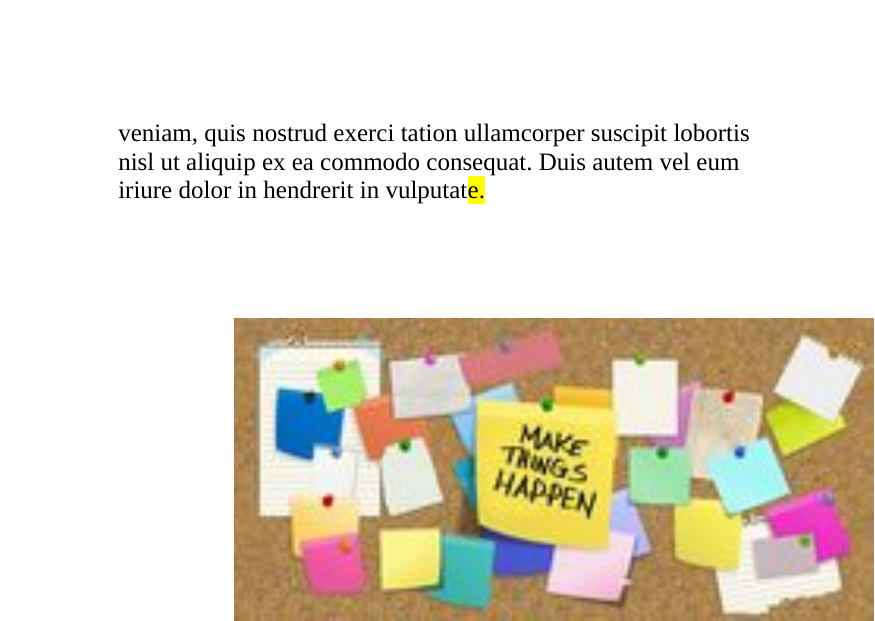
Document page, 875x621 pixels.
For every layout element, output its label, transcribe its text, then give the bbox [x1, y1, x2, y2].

text veniam, quis nostrud exerci tation ullamcorper suscipit lobortis nisl ut aliquip ex ea commodo consequat. Duis autem vel eum iriure dolor in hendrerit in vulputate. [118, 118, 756, 204]
picture [233, 318, 874, 621]
